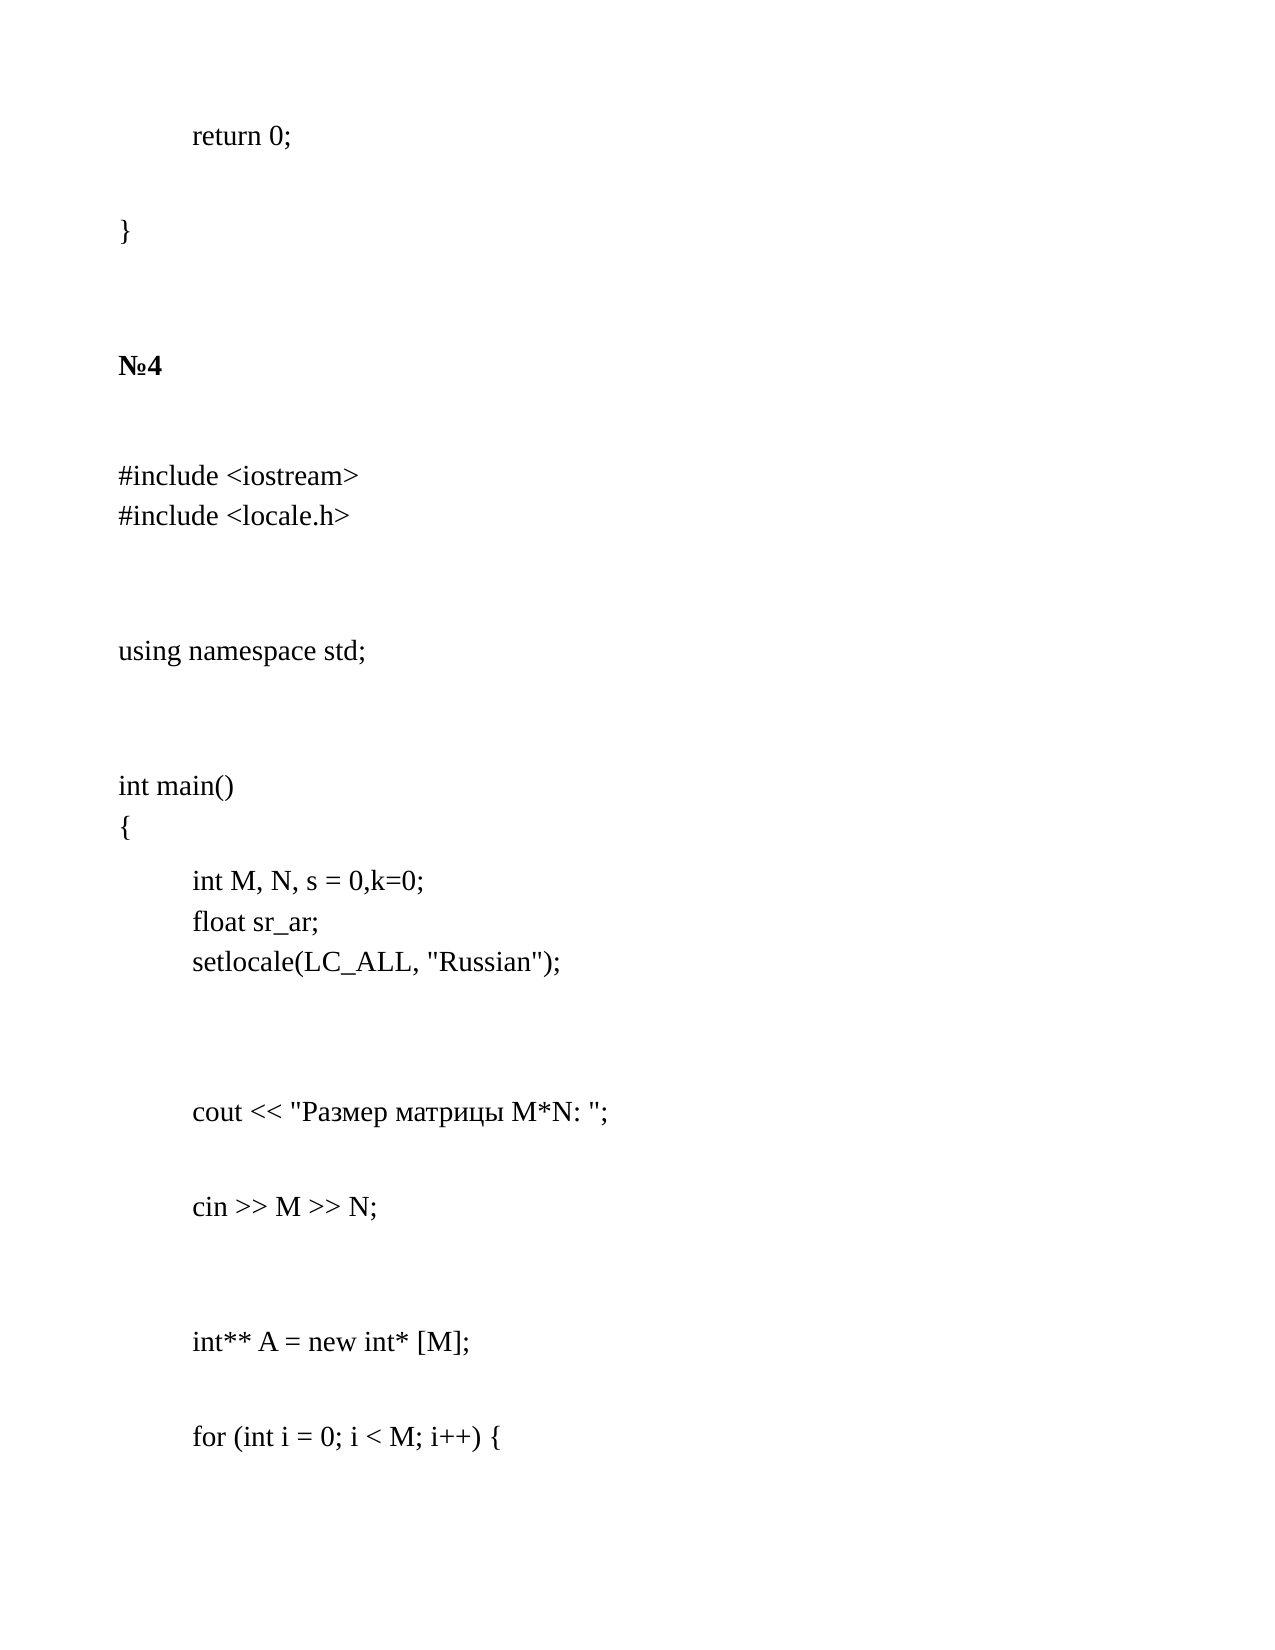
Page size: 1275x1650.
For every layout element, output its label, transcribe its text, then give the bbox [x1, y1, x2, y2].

text #include <iostream> #include <locale.h> [118, 458, 1157, 612]
text int main() { [118, 688, 1157, 842]
text using namespace std; [118, 633, 1157, 667]
text for (int i = 0; i < M; i++) { [118, 1419, 1157, 1493]
text int** A = new int* [M]; [118, 1324, 1157, 1398]
text cin >> M >> N; [118, 1189, 1157, 1303]
text cout << "Размер матрицы М*N: "; [118, 1094, 1157, 1167]
text return 0; [118, 118, 1157, 152]
text int M, N, s = 0,k=0; float sr_ar; setlocale(LC_ALL, "Russian"); [118, 863, 1157, 977]
text } [118, 173, 1157, 327]
text №4 [118, 348, 1157, 382]
